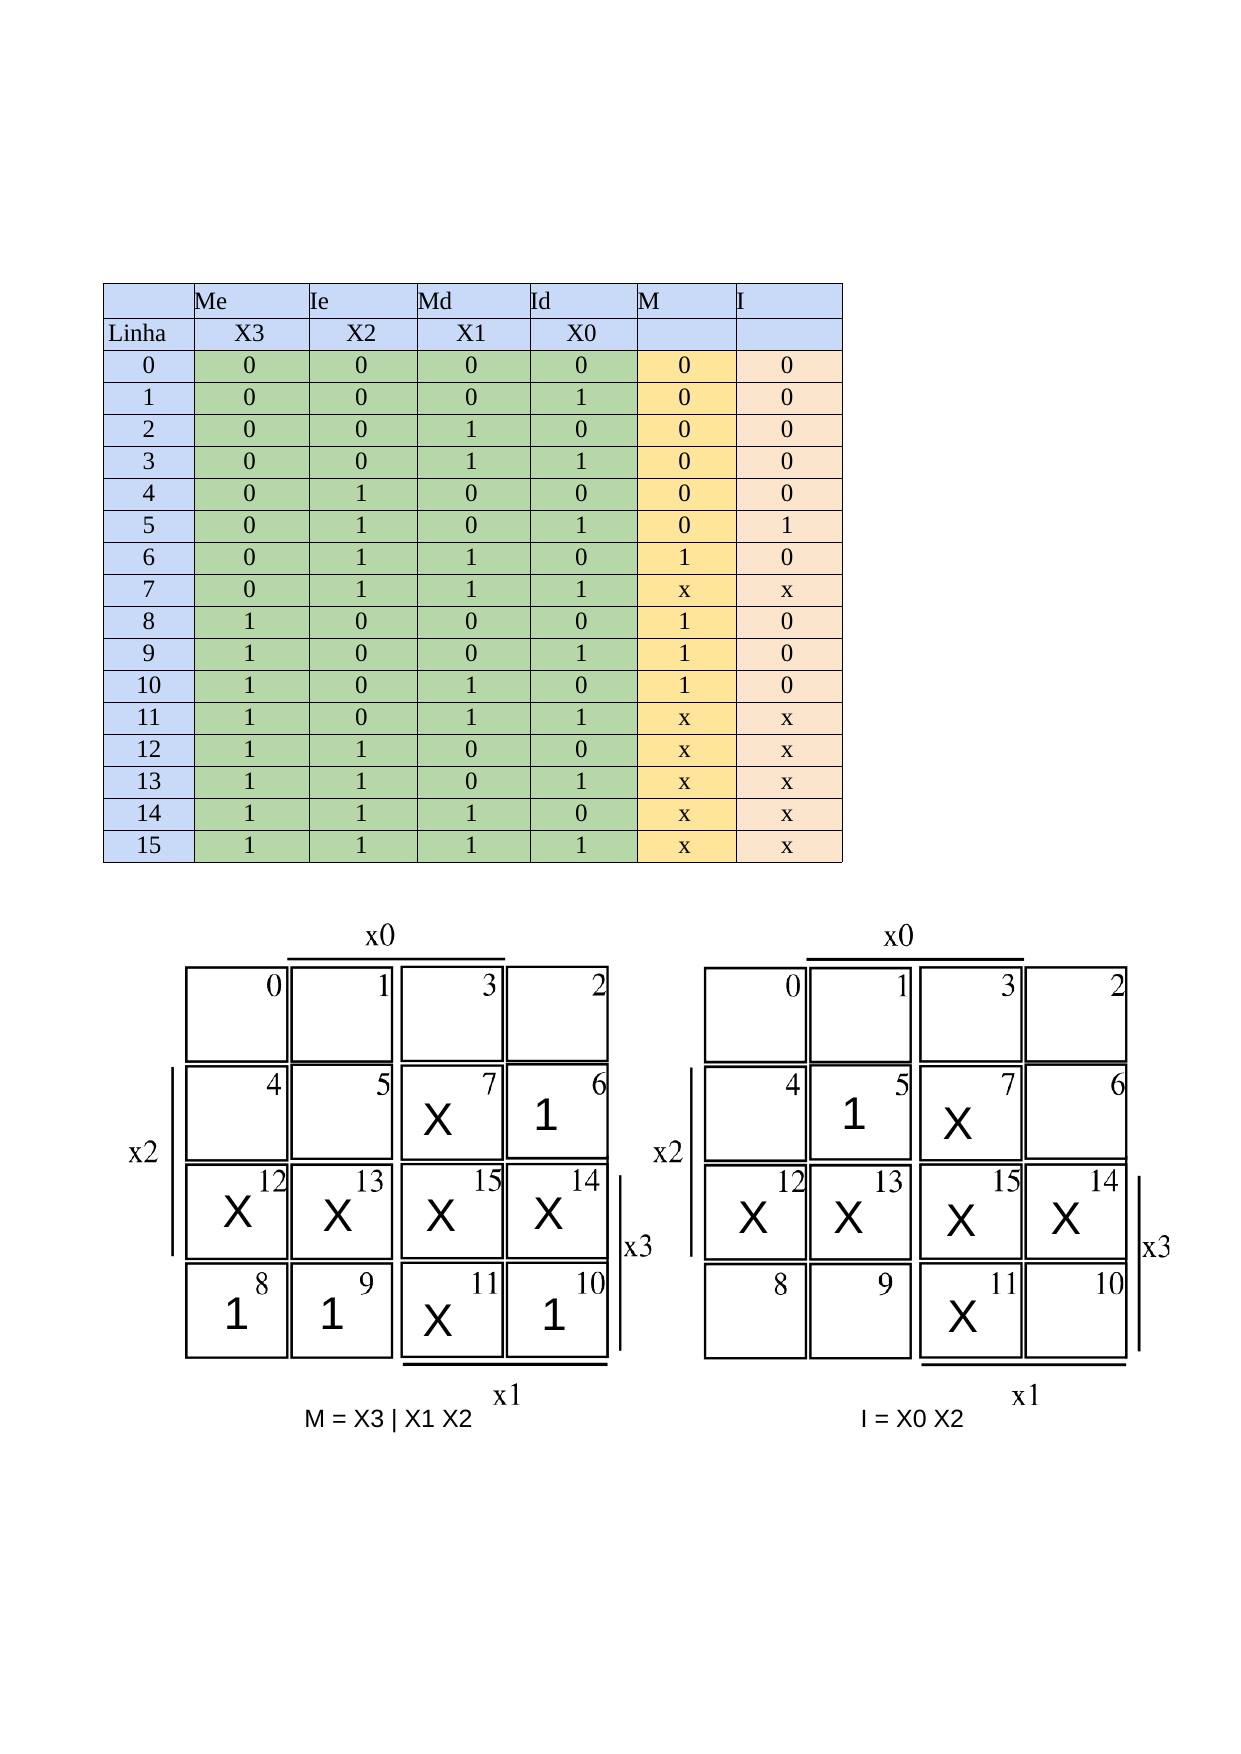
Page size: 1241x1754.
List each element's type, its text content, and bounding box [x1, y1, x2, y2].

table_cell 0 [531, 671, 637, 702]
table_cell 1 [195, 703, 309, 734]
table_cell X0 [531, 319, 637, 350]
text M = X3 | X1 X2 I = X0 X2 [103, 1404, 1227, 1433]
table_cell 1 [531, 831, 637, 862]
table_cell 0 [531, 415, 637, 446]
table_cell 0 [418, 735, 530, 766]
table_cell x [638, 575, 736, 606]
table_cell 1 [638, 671, 736, 702]
table_cell [737, 319, 842, 350]
table_header Id [531, 284, 637, 318]
table_cell 1 [638, 543, 736, 574]
table_cell 0 [418, 383, 530, 414]
table_cell 1 [418, 543, 530, 574]
table_cell [638, 319, 736, 350]
table_cell 0 [195, 543, 309, 574]
table_cell 0 [310, 415, 417, 446]
table_cell 1 [418, 447, 530, 478]
table_cell x [737, 799, 842, 830]
table_cell 0 [195, 415, 309, 446]
table_cell Linha [104, 319, 194, 350]
table_cell 6 [104, 543, 194, 574]
table_cell 0 [195, 351, 309, 382]
table_cell 1 [195, 607, 309, 638]
table_cell 0 [737, 415, 842, 446]
table_cell 1 [310, 479, 417, 510]
table_cell 1 [310, 767, 417, 798]
table_cell 0 [310, 607, 417, 638]
table_cell 0 [531, 607, 637, 638]
table_cell 5 [104, 511, 194, 542]
table_cell x [737, 575, 842, 606]
table_header M [638, 284, 736, 318]
table_cell x [638, 799, 736, 830]
table_cell 1 [195, 735, 309, 766]
table_cell x [638, 767, 736, 798]
table_cell 9 [104, 639, 194, 670]
table_cell 0 [195, 479, 309, 510]
table_cell 11 [104, 703, 194, 734]
table_cell 0 [195, 383, 309, 414]
table_cell 0 [737, 447, 842, 478]
table_cell 0 [418, 479, 530, 510]
table_cell 0 [531, 479, 637, 510]
table_cell 7 [104, 575, 194, 606]
table_cell 1 [418, 703, 530, 734]
table_cell x [638, 735, 736, 766]
table_cell 1 [195, 799, 309, 830]
table_cell 1 [310, 543, 417, 574]
table_header Me [195, 284, 309, 318]
table_cell 0 [531, 799, 637, 830]
table_cell 0 [418, 511, 530, 542]
table_cell 0 [737, 671, 842, 702]
table_cell 1 [418, 671, 530, 702]
table_cell 0 [737, 639, 842, 670]
table_cell 1 [195, 831, 309, 862]
table_cell 1 [310, 575, 417, 606]
table_cell 1 [104, 383, 194, 414]
table_cell 1 [531, 511, 637, 542]
table_cell 8 [104, 607, 194, 638]
table_cell 0 [737, 351, 842, 382]
table_cell 4 [104, 479, 194, 510]
table_cell x [737, 831, 842, 862]
table_cell 1 [195, 671, 309, 702]
table_cell 0 [310, 703, 417, 734]
table_header I [737, 284, 842, 318]
table_cell 0 [531, 351, 637, 382]
table_cell 0 [638, 415, 736, 446]
table_cell 0 [310, 639, 417, 670]
table_cell 1 [310, 511, 417, 542]
table_cell 1 [531, 703, 637, 734]
table_cell 1 [531, 447, 637, 478]
table_cell 0 [310, 447, 417, 478]
table_cell 0 [638, 383, 736, 414]
table_cell 1 [531, 383, 637, 414]
table_cell 1 [638, 639, 736, 670]
table_cell 1 [418, 799, 530, 830]
table_cell 12 [104, 735, 194, 766]
table_cell 0 [310, 351, 417, 382]
table_cell 13 [104, 767, 194, 798]
table_cell 1 [310, 799, 417, 830]
table_cell 0 [418, 767, 530, 798]
table_cell 1 [418, 415, 530, 446]
table_cell 2 [104, 415, 194, 446]
table_cell x [638, 831, 736, 862]
table_cell 1 [418, 575, 530, 606]
picture [128, 923, 1170, 1405]
table_cell 0 [418, 351, 530, 382]
table_cell 1 [531, 575, 637, 606]
table_header Ie [310, 284, 417, 318]
table_cell 0 [638, 511, 736, 542]
table_cell 1 [195, 767, 309, 798]
table_cell 15 [104, 831, 194, 862]
table_cell X2 [310, 319, 417, 350]
table_cell 0 [195, 575, 309, 606]
table_cell 1 [418, 831, 530, 862]
table_cell 0 [195, 511, 309, 542]
table_cell 0 [310, 671, 417, 702]
table_cell x [737, 735, 842, 766]
table_cell x [737, 767, 842, 798]
table_cell 10 [104, 671, 194, 702]
table_cell 0 [737, 607, 842, 638]
table_header Md [418, 284, 530, 318]
table_cell 1 [310, 735, 417, 766]
table_header [104, 284, 194, 318]
table_cell x [638, 703, 736, 734]
table_cell 0 [737, 543, 842, 574]
table_cell 1 [531, 639, 637, 670]
table_cell X3 [195, 319, 309, 350]
table_cell 0 [195, 447, 309, 478]
table_cell 1 [310, 831, 417, 862]
table_cell 0 [531, 543, 637, 574]
table_cell 0 [737, 479, 842, 510]
table_cell 3 [104, 447, 194, 478]
table_cell 0 [737, 383, 842, 414]
table_cell X1 [418, 319, 530, 350]
table_cell 0 [418, 639, 530, 670]
table_cell 0 [638, 479, 736, 510]
table_cell 1 [638, 607, 736, 638]
table_cell 0 [104, 351, 194, 382]
table_cell 0 [638, 447, 736, 478]
table_cell 0 [310, 383, 417, 414]
table_cell x [737, 703, 842, 734]
table_cell 1 [195, 639, 309, 670]
table_cell 0 [638, 351, 736, 382]
table_cell 0 [531, 735, 637, 766]
table_cell 14 [104, 799, 194, 830]
table_cell 0 [418, 607, 530, 638]
table_cell 1 [531, 767, 637, 798]
table_cell 1 [737, 511, 842, 542]
